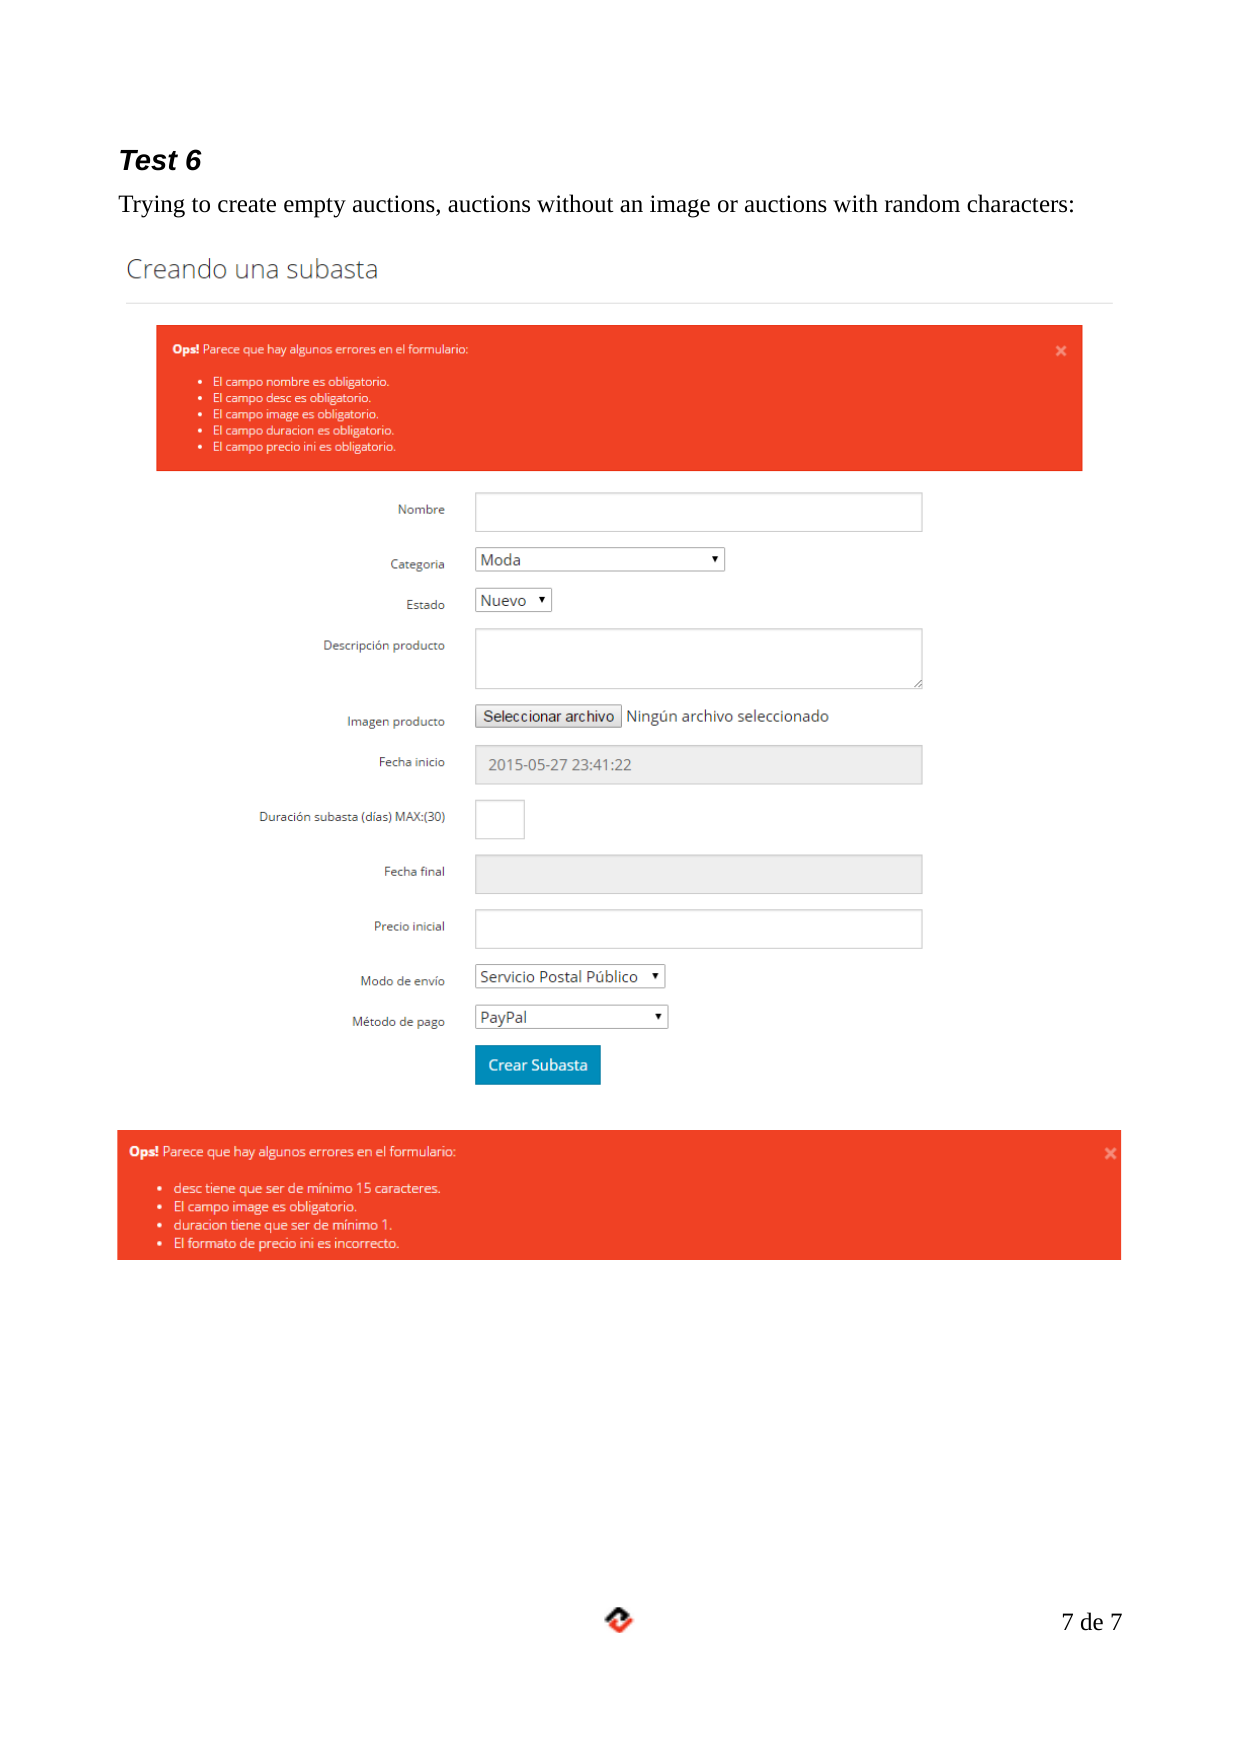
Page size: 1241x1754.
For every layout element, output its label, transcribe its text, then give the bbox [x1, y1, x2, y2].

text Trying to create empty auctions, auctions without an image or auctions with random characters: [118, 189, 1122, 247]
subtitle Test 6 [118, 143, 1122, 177]
